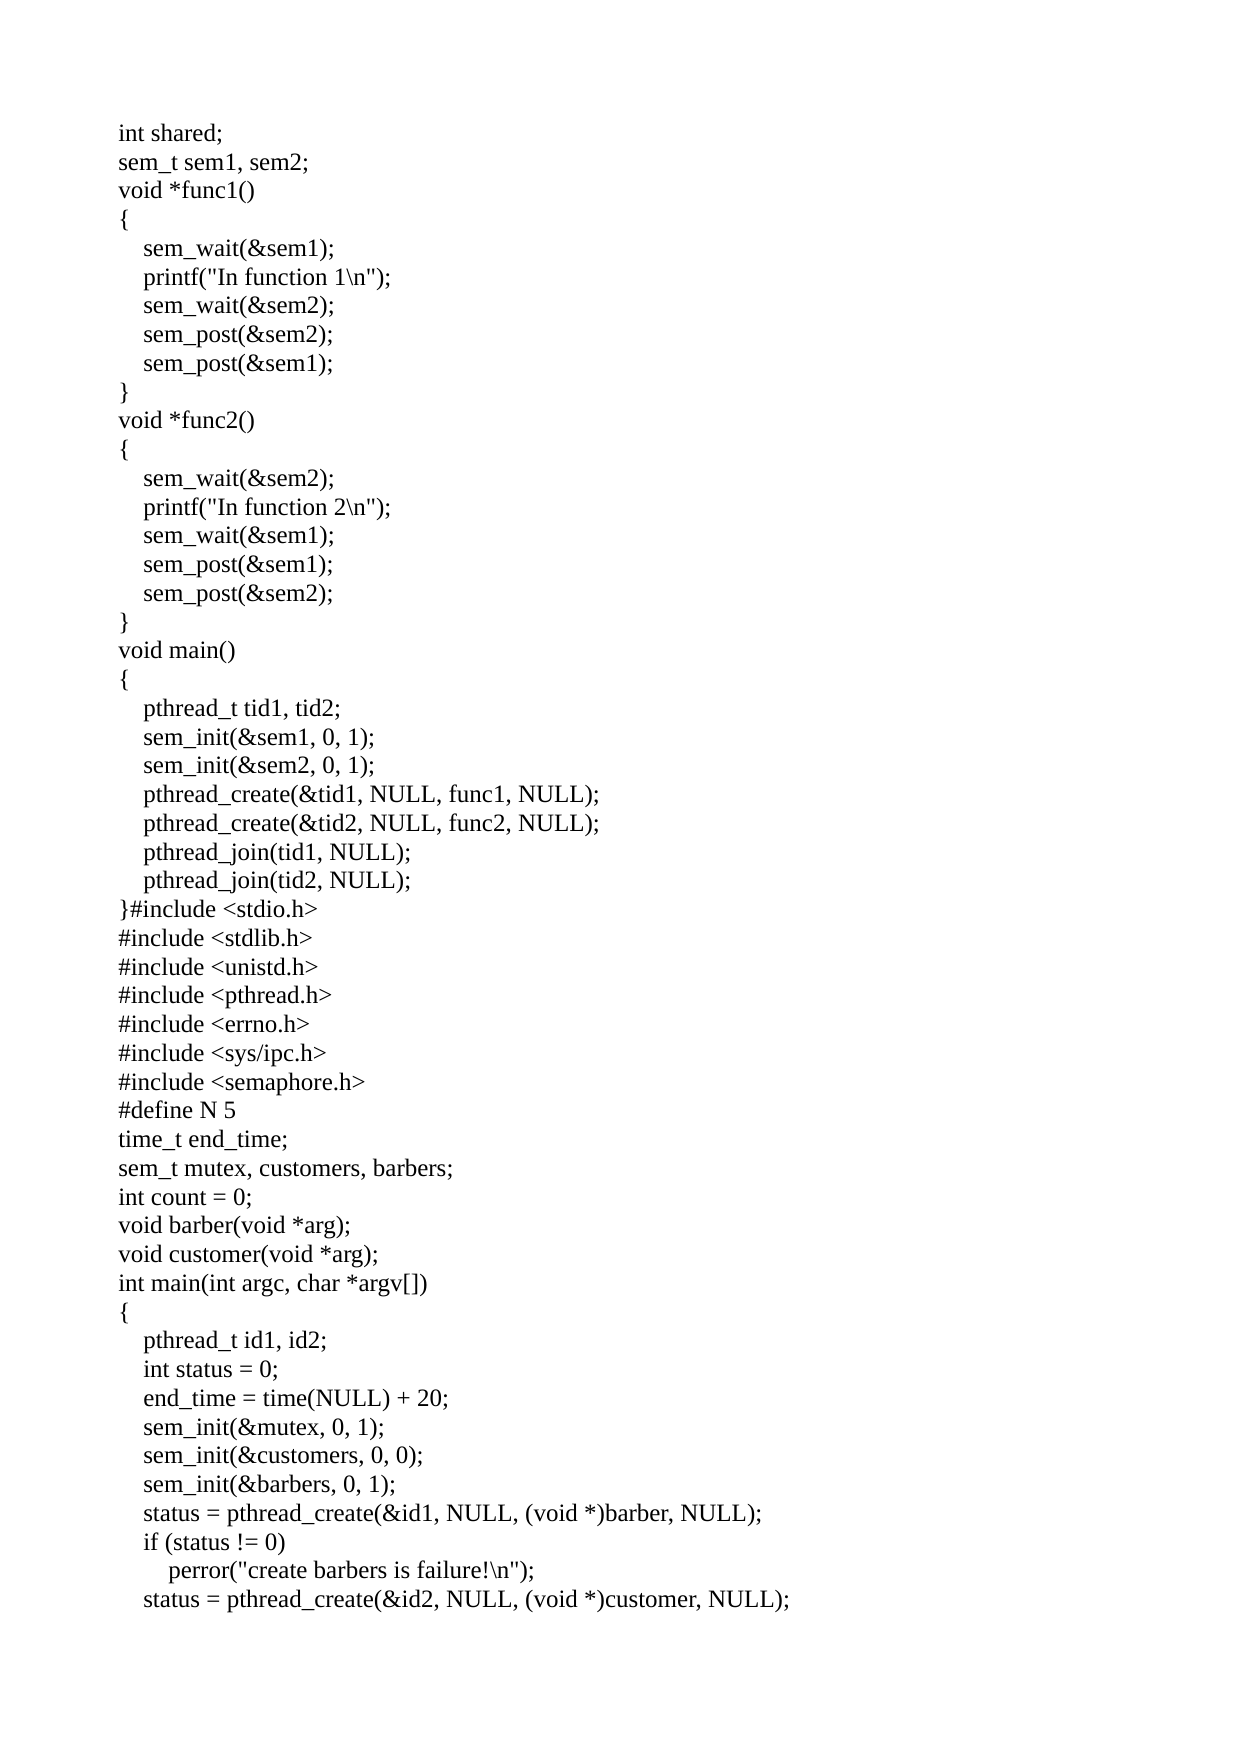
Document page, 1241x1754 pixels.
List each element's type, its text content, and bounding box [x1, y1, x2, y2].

text void barber(void *arg); [118, 1211, 1122, 1239]
text #define N 5 [118, 1096, 1122, 1124]
text int main(int argc, char *argv[]) [118, 1268, 1122, 1297]
text #include <sys/ipc.h> [118, 1038, 1122, 1067]
text sem_init(&customers, 0, 0); [118, 1441, 1122, 1469]
text #include <unistd.h> [118, 952, 1122, 981]
text int status = 0; [118, 1354, 1122, 1383]
text sem_wait(&sem2); [118, 291, 1122, 319]
text void main() [118, 636, 1122, 664]
text pthread_t id1, id2; [118, 1326, 1122, 1354]
text sem_post(&sem1); [118, 348, 1122, 377]
text sem_init(&barbers, 0, 1); [118, 1469, 1122, 1498]
text sem_init(&mutex, 0, 1); [118, 1412, 1122, 1441]
text pthread_create(&tid2, NULL, func2, NULL); [118, 808, 1122, 837]
text status = pthread_create(&id1, NULL, (void *)barber, NULL); [118, 1498, 1122, 1527]
text void *func1() [118, 176, 1122, 204]
text { [118, 434, 1122, 463]
text int shared; [118, 118, 1122, 147]
text #include <semaphore.h> [118, 1067, 1122, 1096]
text pthread_t tid1, tid2; [118, 693, 1122, 722]
text } [118, 377, 1122, 406]
text #include <stdlib.h> [118, 923, 1122, 952]
text void customer(void *arg); [118, 1239, 1122, 1268]
text sem_post(&sem2); [118, 319, 1122, 348]
text printf("In function 1\n"); [118, 262, 1122, 291]
text sem_post(&sem1); [118, 549, 1122, 578]
text void *func2() [118, 406, 1122, 434]
text if (status != 0) [118, 1527, 1122, 1556]
text pthread_join(tid1, NULL); [118, 837, 1122, 866]
text printf("In function 2\n"); [118, 492, 1122, 521]
text sem_wait(&sem1); [118, 521, 1122, 549]
text sem_init(&sem1, 0, 1); [118, 722, 1122, 751]
text #include <errno.h> [118, 1009, 1122, 1038]
text time_t end_time; [118, 1124, 1122, 1153]
text { [118, 204, 1122, 233]
text { [118, 664, 1122, 693]
text sem_wait(&sem2); [118, 463, 1122, 492]
text sem_post(&sem2); [118, 578, 1122, 607]
text end_time = time(NULL) + 20; [118, 1383, 1122, 1412]
text pthread_join(tid2, NULL); [118, 866, 1122, 894]
text }#include <stdio.h> [118, 894, 1122, 923]
text sem_wait(&sem1); [118, 233, 1122, 262]
text sem_t sem1, sem2; [118, 147, 1122, 176]
text int count = 0; [118, 1182, 1122, 1211]
text { [118, 1297, 1122, 1326]
text sem_t mutex, customers, barbers; [118, 1153, 1122, 1182]
text sem_init(&sem2, 0, 1); [118, 751, 1122, 779]
text status = pthread_create(&id2, NULL, (void *)customer, NULL); [118, 1584, 1122, 1613]
text pthread_create(&tid1, NULL, func1, NULL); [118, 779, 1122, 808]
text } [118, 607, 1122, 636]
text #include <pthread.h> [118, 981, 1122, 1009]
text perror("create barbers is failure!\n"); [118, 1556, 1122, 1584]
